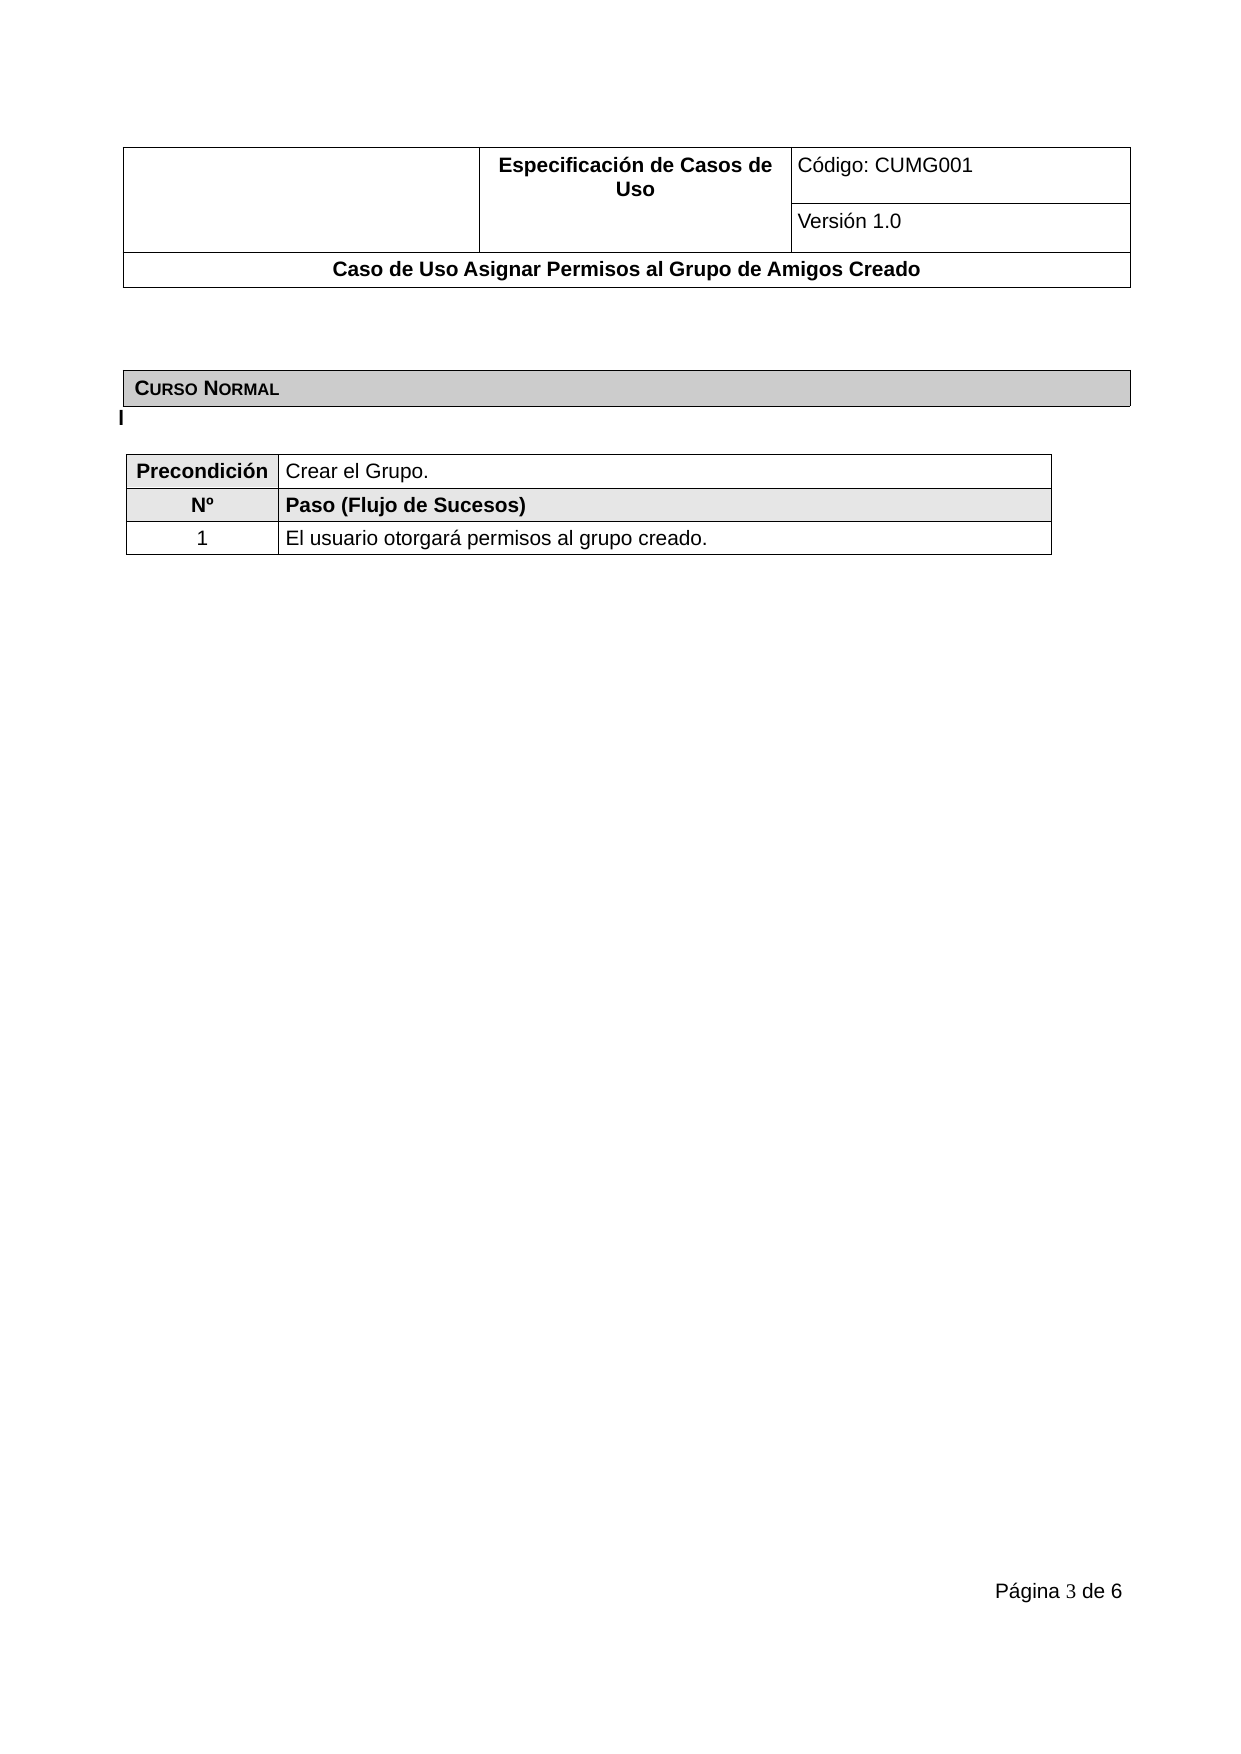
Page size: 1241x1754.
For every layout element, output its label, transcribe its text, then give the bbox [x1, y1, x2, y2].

table_cell Nº [127, 489, 278, 521]
table_header Curso Normal [124, 371, 1130, 406]
table_cell Paso (Flujo de Sucesos) [279, 489, 1051, 521]
text l [118, 406, 1122, 430]
table_cell El usuario otorgará permisos al grupo creado. [279, 522, 1051, 554]
table_cell 1 [127, 522, 278, 554]
table_header Precondición [127, 455, 278, 487]
table_header Crear el Grupo. [279, 455, 1051, 487]
